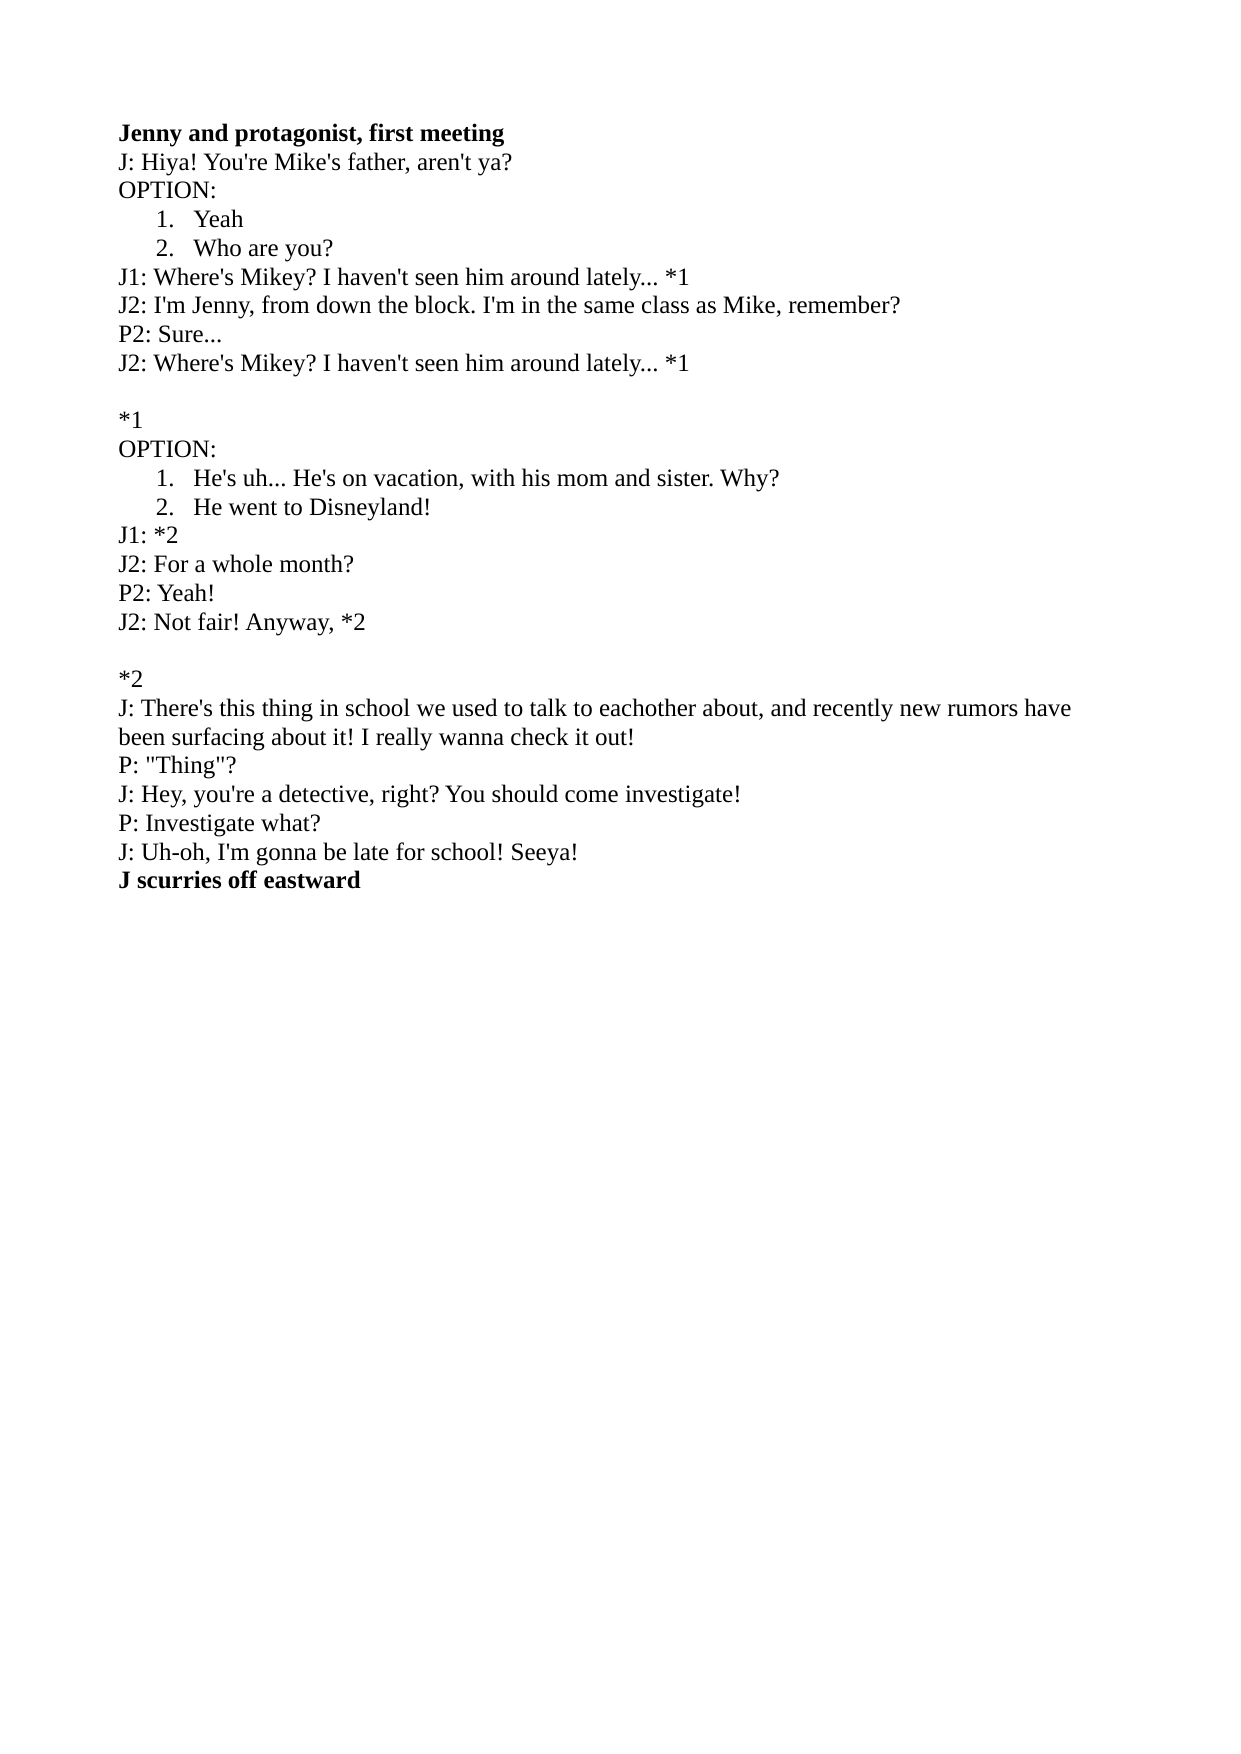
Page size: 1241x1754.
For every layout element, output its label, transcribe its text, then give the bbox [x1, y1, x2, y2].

text J scurries off eastward [118, 866, 1122, 894]
text J: Uh-oh, I'm gonna be late for school! Seeya! [118, 837, 1122, 866]
list He's uh... He's on vacation, with his mom and sister. Why? [156, 463, 1122, 492]
text Jenny and protagonist, first meeting [118, 118, 1122, 147]
text OPTION: [118, 176, 1122, 204]
text J2: I'm Jenny, from down the block. I'm in the same class as Mike, remember? [118, 291, 1122, 319]
text P: Investigate what? [118, 808, 1122, 837]
list Who are you? [156, 233, 1122, 262]
text OPTION: [118, 434, 1122, 463]
text J2: For a whole month? [118, 549, 1122, 578]
text J: Hiya! You're Mike's father, aren't ya? [118, 147, 1122, 176]
list He went to Disneyland! [156, 492, 1122, 521]
text P2: Sure... [118, 319, 1122, 348]
text J2: Where's Mikey? I haven't seen him around lately... *1 [118, 348, 1122, 377]
text *2 [118, 664, 1122, 693]
text *1 [118, 406, 1122, 434]
text J: There's this thing in school we used to talk to eachother about, and recently new rumors have been surfacing about it! I really wanna check it out! [118, 693, 1122, 751]
text P: "Thing"? [118, 751, 1122, 779]
text J1: *2 [118, 521, 1122, 549]
text J1: Where's Mikey? I haven't seen him around lately... *1 [118, 262, 1122, 291]
list Yeah [156, 204, 1122, 233]
text J2: Not fair! Anyway, *2 [118, 607, 1122, 636]
text P2: Yeah! [118, 578, 1122, 607]
text J: Hey, you're a detective, right? You should come investigate! [118, 779, 1122, 808]
